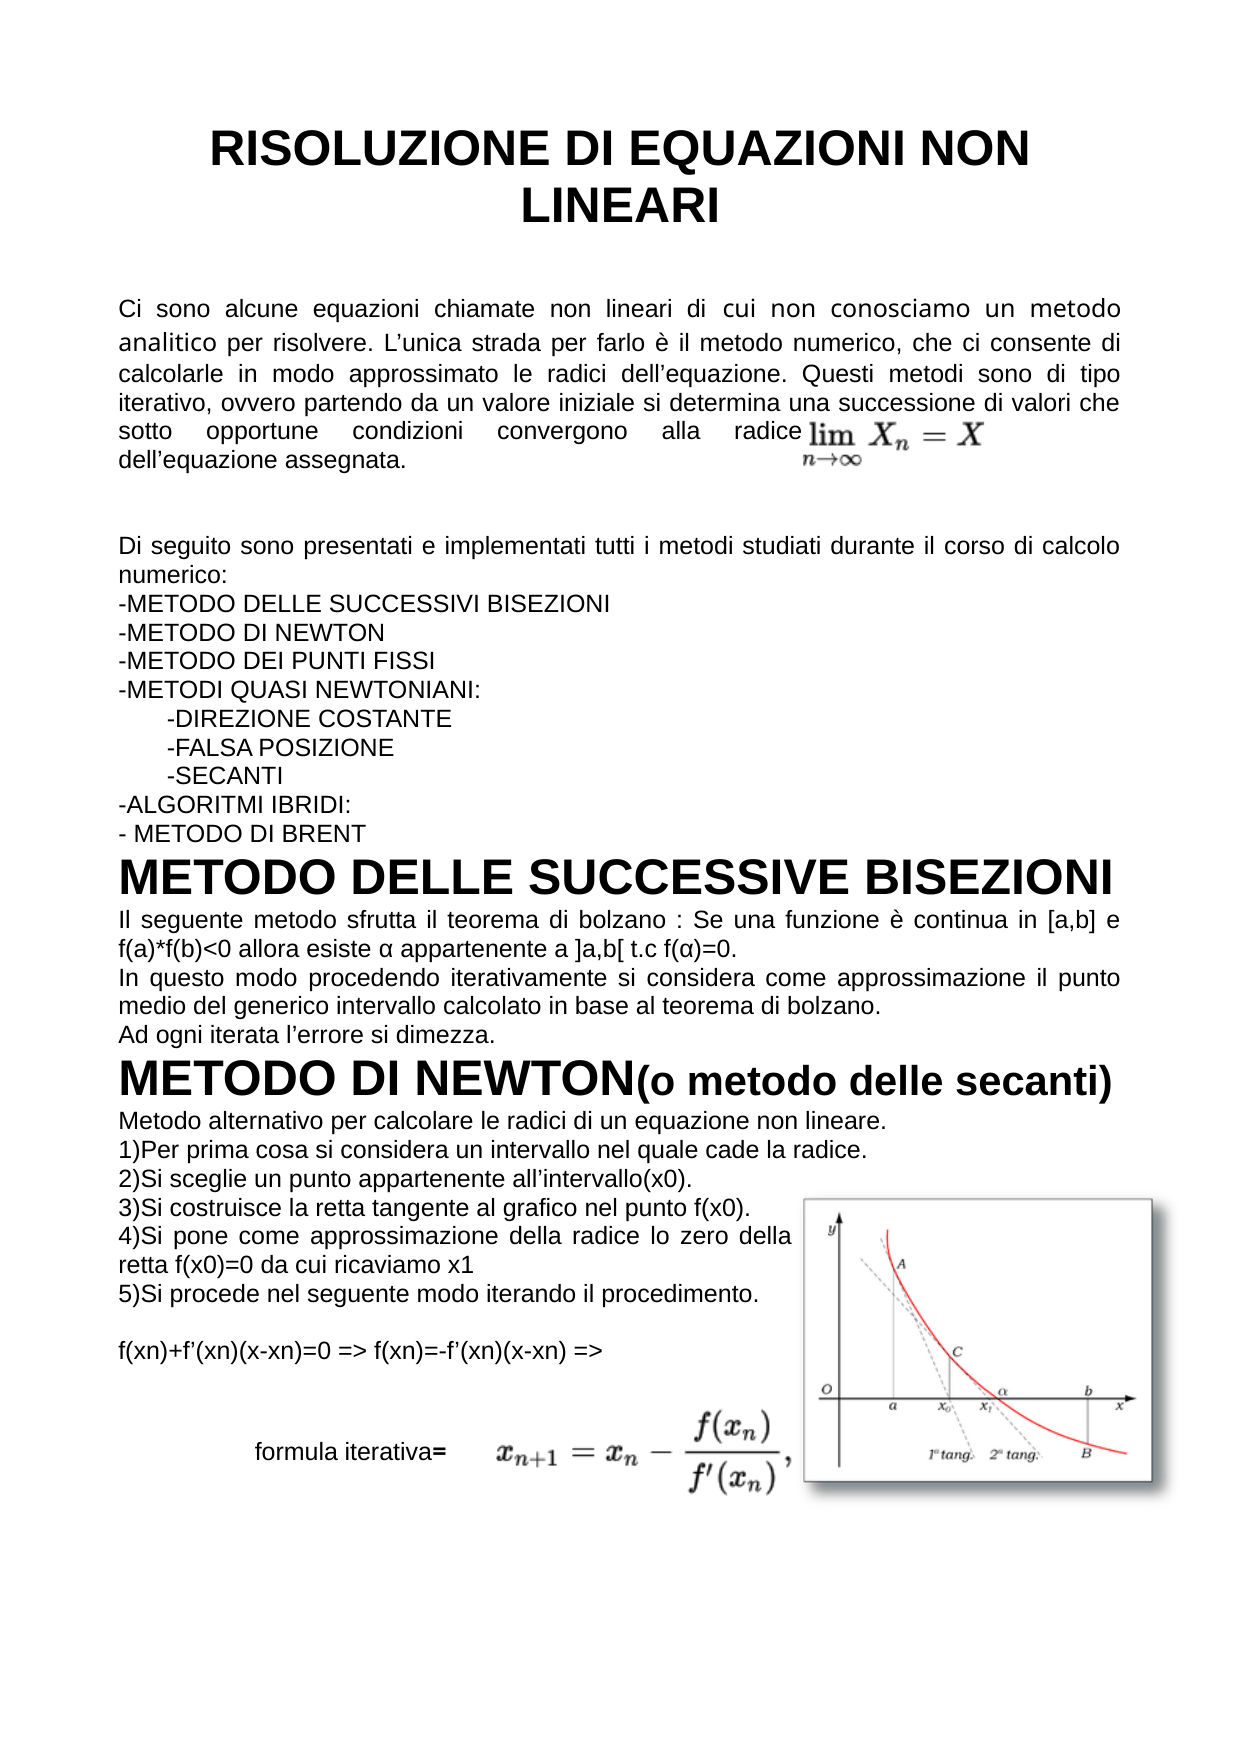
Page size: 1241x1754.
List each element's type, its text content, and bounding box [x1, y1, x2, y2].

text formula iterativa= [118, 1433, 496, 1467]
text RISOLUZIONE DI EQUAZIONI NON LINEARI [118, 118, 1122, 233]
text -METODO DELLE SUCCESSIVI BISEZIONI [118, 589, 1122, 617]
text - METODO DI BRENT [118, 819, 1122, 847]
text -SECANTI [118, 761, 1122, 790]
picture [802, 419, 985, 474]
picture [496, 1188, 1179, 1510]
text Ci sono alcune equazioni chiamate non lineari di cui non conosciamo un metodo analitico per risolvere. L’unica strada per farlo è il metodo numerico, che ci consente di calcolarle in modo approssimato le radici dell’equazione. Questi metodi sono di tipo iterativo, ovvero partendo da un valore iniziale si determina una successione di valori che sotto opportune condizioni convergono alla radice dell’equazione assegnata. [118, 291, 1122, 474]
text -ALGORITMI IBRIDI: [118, 790, 1122, 819]
text 3)Si costruisce la retta tangente al grafico nel punto f(x0). [118, 1192, 792, 1221]
text 5)Si procede nel seguente modo iterando il procedimento. [118, 1279, 792, 1307]
text Di seguito sono presentati e implementati tutti i metodi studiati durante il corso di calcolo numerico: [118, 531, 1122, 589]
text METODO DI NEWTON(o metodo delle secanti) [118, 1049, 1122, 1106]
text -METODI QUASI NEWTONIANI: [118, 675, 1122, 704]
text -DIREZIONE COSTANTE [118, 704, 1122, 732]
text Il seguente metodo sfrutta il teorema di bolzano : Se una funzione è continua in [a,b] e f(a)*f(b)<0 allora esiste α appartenente a ]a,b[ t.c f(α)=0. [118, 905, 1122, 962]
text 4)Si pone come approssimazione della radice lo zero della retta f(x0)=0 da cui ricaviamo x1 [118, 1221, 792, 1279]
text 2)Si sceglie un punto appartenente all’intervallo(x0). [118, 1164, 1122, 1192]
text Ad ogni iterata l’errore si dimezza. [118, 1020, 1122, 1049]
text 1)Per prima cosa si considera un intervallo nel quale cade la radice. [118, 1135, 1122, 1164]
text In questo modo procedendo iterativamente si considera come approssimazione il punto medio del generico intervallo calcolato in base al teorema di bolzano. [118, 962, 1122, 1020]
text -METODO DI NEWTON [118, 617, 1122, 646]
text -METODO DEI PUNTI FISSI [118, 646, 1122, 675]
text f(xn)+f’(xn)(x-xn)=0 => f(xn)=-f’(xn)(x-xn) => [118, 1336, 792, 1365]
text METODO DELLE SUCCESSIVE BISEZIONI [118, 847, 1122, 905]
text -FALSA POSIZIONE [118, 732, 1122, 761]
text Metodo alternativo per calcolare le radici di un equazione non lineare. [118, 1106, 1122, 1135]
